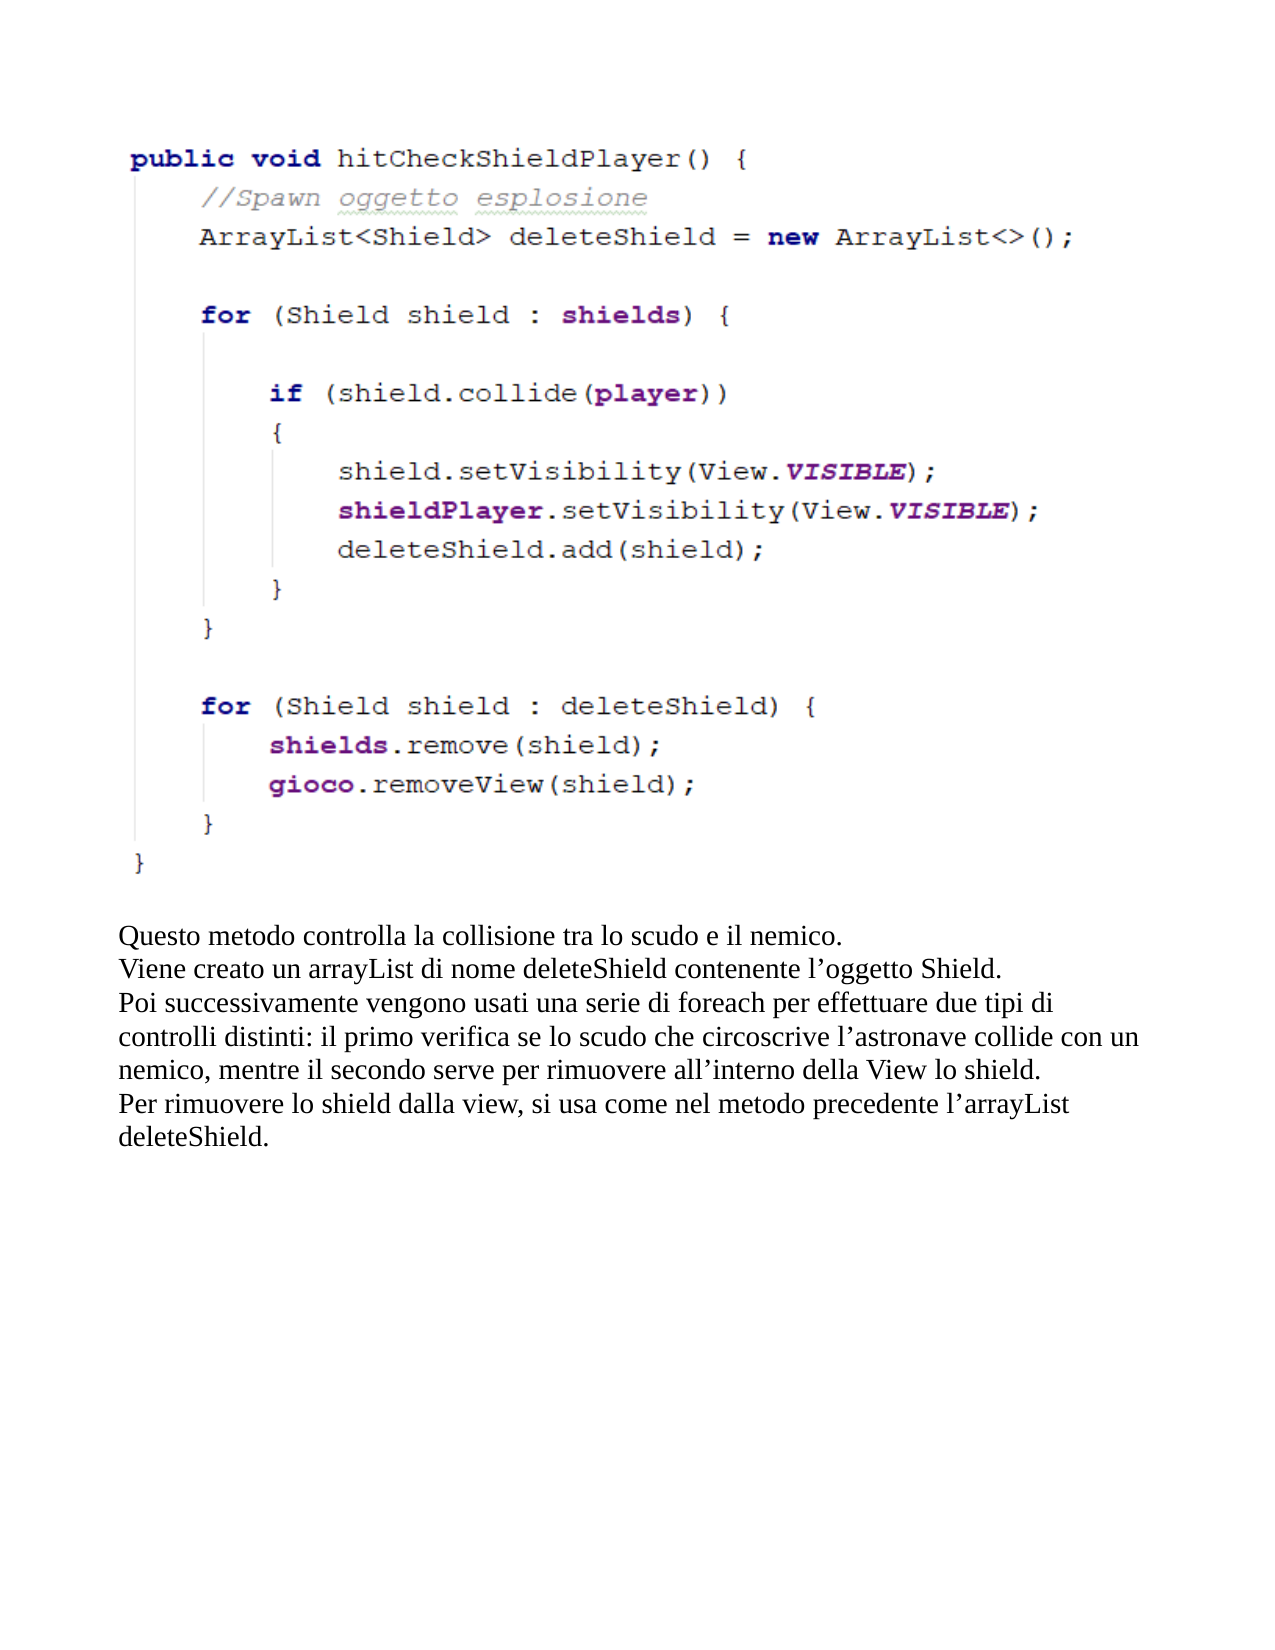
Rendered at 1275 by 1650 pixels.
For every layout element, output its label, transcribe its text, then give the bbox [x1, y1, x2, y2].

text Per rimuovere lo shield dalla view, si usa come nel metodo precedente l’arrayList deleteShield. [118, 1086, 1157, 1153]
text Questo metodo controlla la collisione tra lo scudo e il nemico. [118, 918, 1157, 952]
text Viene creato un arrayList di nome deleteShield contenente l’oggetto Shield. [118, 952, 1157, 985]
text Poi successivamente vengono usati una serie di foreach per effettuare due tipi di controlli distinti: il primo verifica se lo scudo che circoscrive l’astronave collide con un nemico, mentre il secondo serve per rimuovere all’interno della View lo shield. [118, 985, 1157, 1086]
